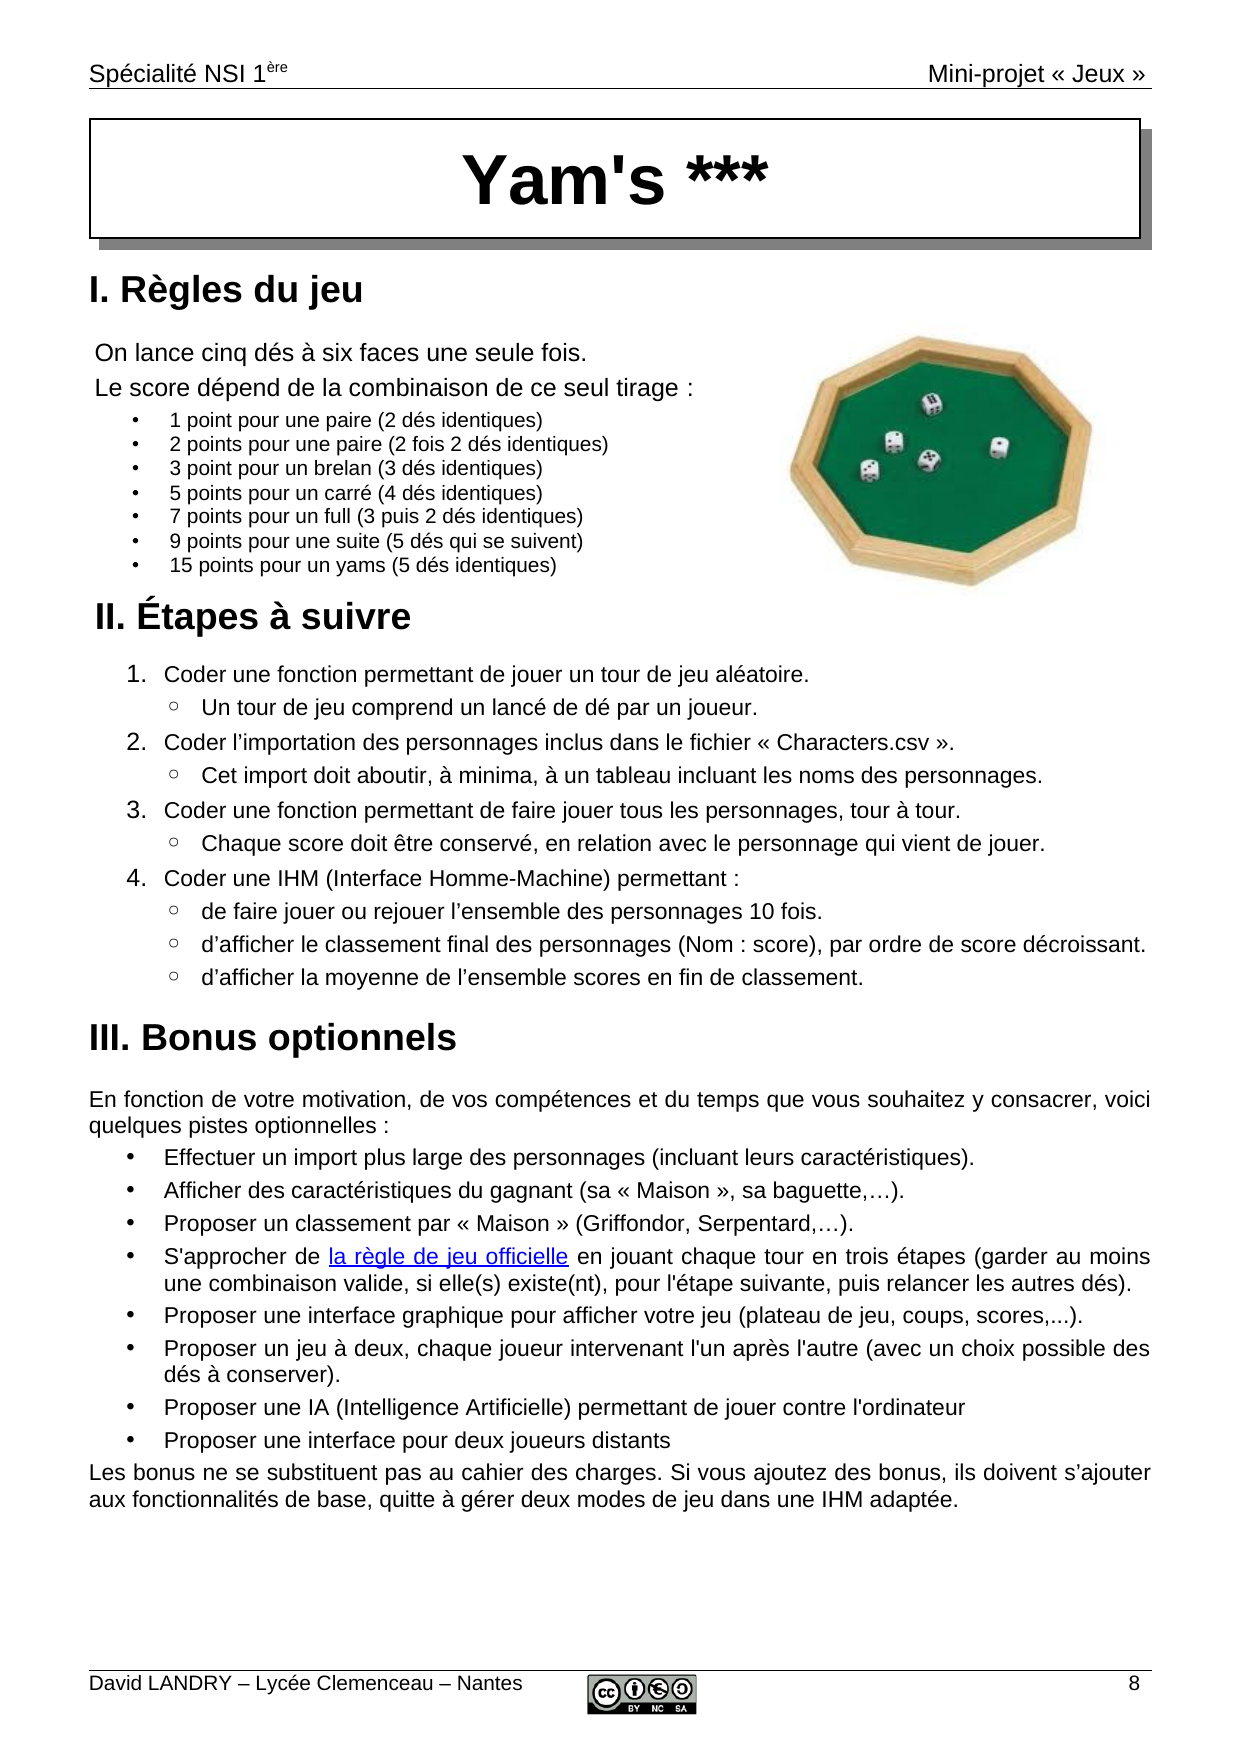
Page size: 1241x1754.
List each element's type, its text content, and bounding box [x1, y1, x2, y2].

list Proposer une interface graphique pour afficher votre jeu (plateau de jeu, coups, scores,...). [126, 1302, 1152, 1329]
table_header [744, 333, 779, 582]
list Cet import doit aboutir, à minima, à un tableau incluant les noms des personnages. [164, 762, 1152, 789]
picture [586, 1674, 697, 1715]
list Coder l’importation des personnages inclus dans le fichier « Characters.csv ». [126, 727, 1152, 756]
list d’afficher le classement final des personnages (Nom : score), par ordre de score décroissant. [164, 931, 1152, 958]
text Les bonus ne se substituent pas au cahier des charges. Si vous ajoutez des bonus, ils doivent s’ajouter aux fonctionnalités de base, quitte à gérer deux modes de jeu dans une IHM adaptée. [89, 1459, 1152, 1512]
list Proposer une interface pour deux joueurs distants [126, 1427, 1152, 1453]
subtitle Étapes à suivre [94, 594, 1152, 637]
list Effectuer un import plus large des personnages (incluant leurs caractéristiques). [126, 1144, 1152, 1171]
list de faire jouer ou rejouer l’ensemble des personnages 10 fois. [164, 898, 1152, 925]
list Proposer un jeu à deux, chaque joueur intervenant l'un après l'autre (avec un choix possible des dés à conserver). [126, 1334, 1152, 1388]
text En fonction de votre motivation, de vos compétences et du temps que vous souhaitez y consacrer, voici quelques pistes optionnelles : [89, 1086, 1152, 1138]
subtitle Bonus optionnels [89, 1015, 1152, 1058]
text Yam's *** [91, 120, 1139, 237]
list Un tour de jeu comprend un lancé de dé par un joueur. [164, 694, 1152, 721]
table_header On lance cinq dés à six faces une seule fois. Le score dépend de la combinaison de ce seul tirage : 1 point pour une paire (2 dés identiques) 2 points pour une paire (2 fois 2 dés identiques) 3 point pour un brelan (3 dés identiques) 5 points pour un carré (4 dés identiques) 7 points pour un full (3 puis 2 dés identiques) 9 points pour une suite (5 dés qui se suivent) 15 points pour un yams (5 dés identiques) [89, 333, 743, 582]
table_header [1108, 333, 1151, 582]
subtitle Règles du jeu [89, 268, 1152, 311]
list Chaque score doit être conservé, en relation avec le personnage qui vient de jouer. [164, 830, 1152, 857]
list Coder une IHM (Interface Homme-Machine) permettant : [126, 863, 1152, 892]
list S'approcher de la règle de jeu officielle en jouant chaque tour en trois étapes (garder au moins une combinaison valide, si elle(s) existe(nt), pour l'étape suivante, puis relancer les autres dés). [126, 1243, 1152, 1296]
list Proposer une IA (Intelligence Artificielle) permettant de jouer contre l'ordinateur [126, 1394, 1152, 1421]
list Afficher des caractéristiques du gagnant (sa « Maison », sa baguette,…). [126, 1177, 1152, 1204]
list Proposer un classement par « Maison » (Griffondor, Serpentard,…). [126, 1210, 1152, 1237]
list Coder une fonction permettant de jouer un tour de jeu aléatoire. [126, 659, 1152, 687]
picture [779, 299, 1108, 620]
list d’afficher la moyenne de l’ensemble scores en fin de classement. [164, 964, 1152, 991]
list Coder une fonction permettant de faire jouer tous les personnages, tour à tour. [126, 795, 1152, 824]
